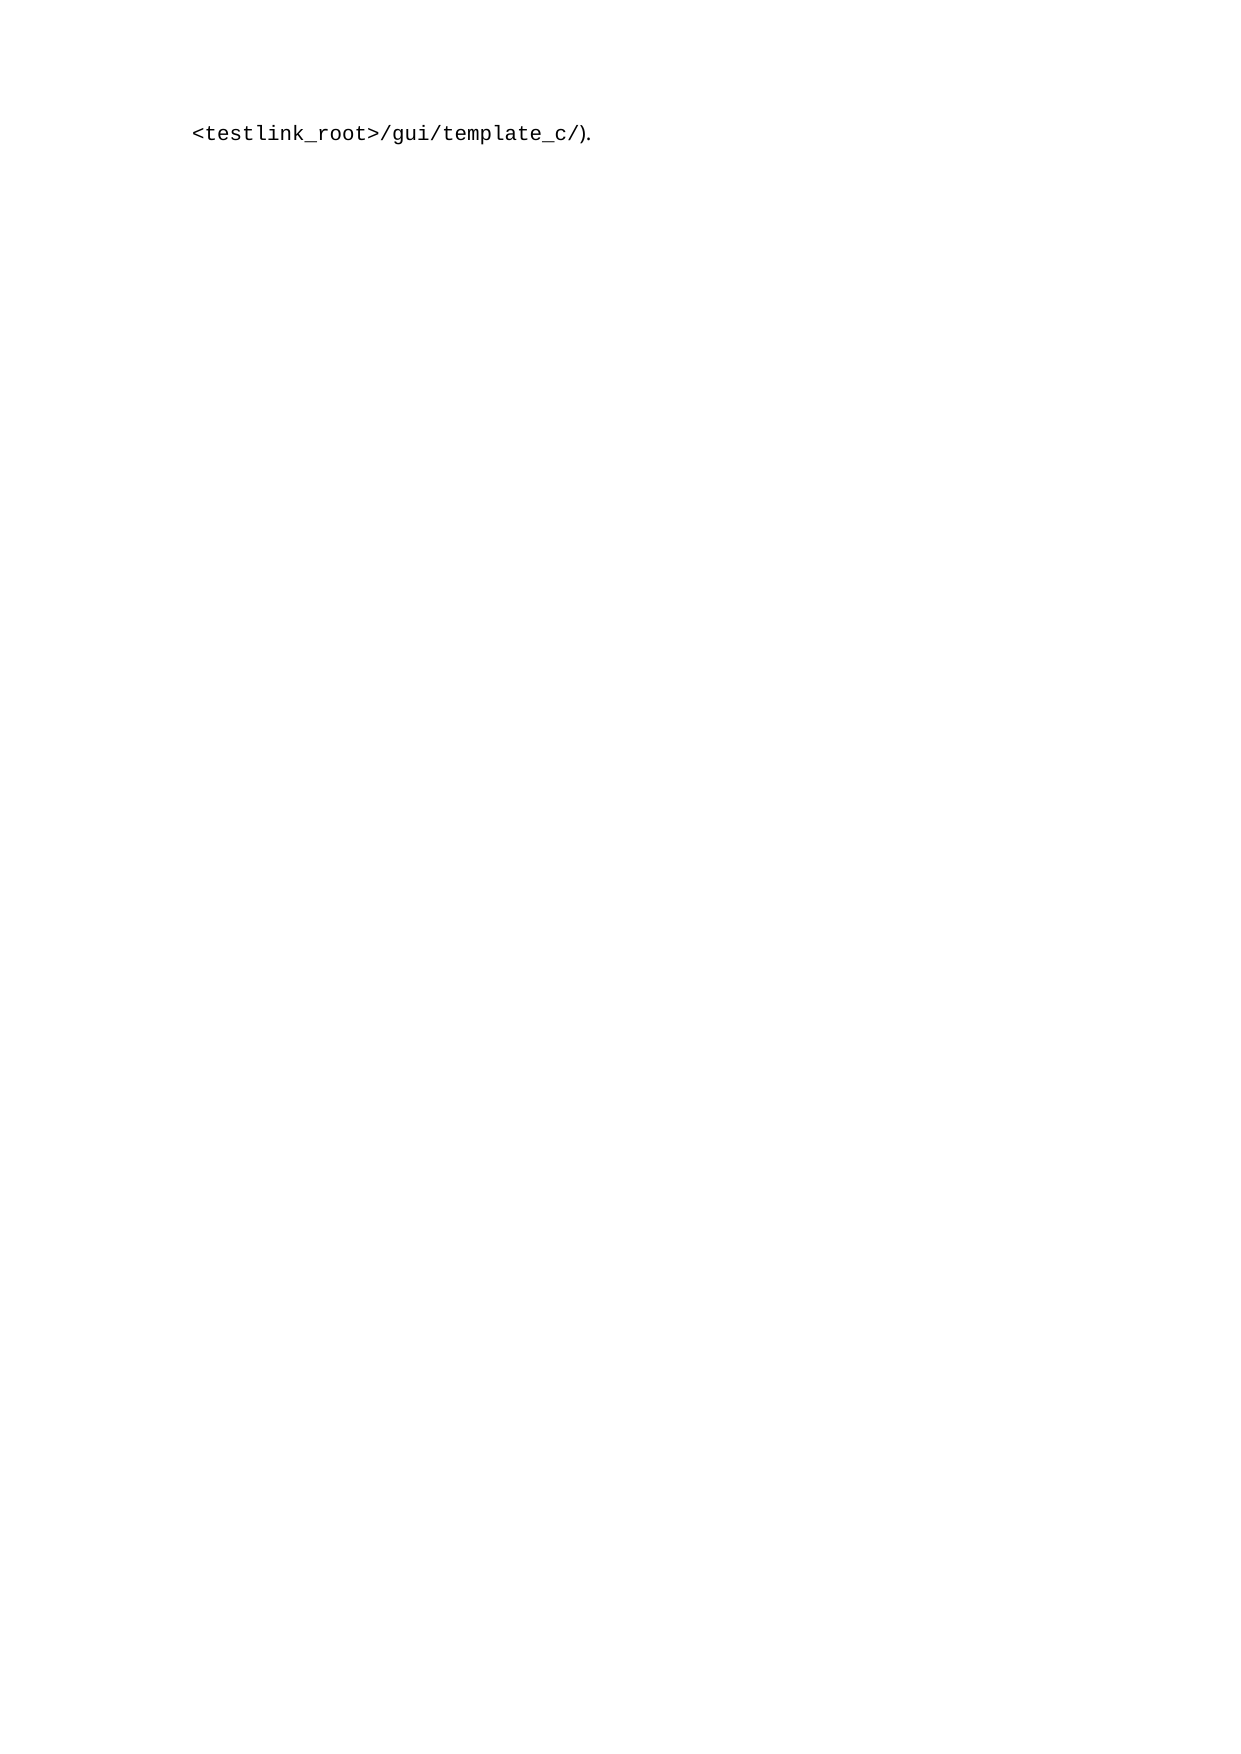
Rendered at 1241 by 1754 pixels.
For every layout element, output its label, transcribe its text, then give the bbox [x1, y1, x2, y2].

list <testlink_root>/gui/template_c/). [162, 118, 1122, 147]
